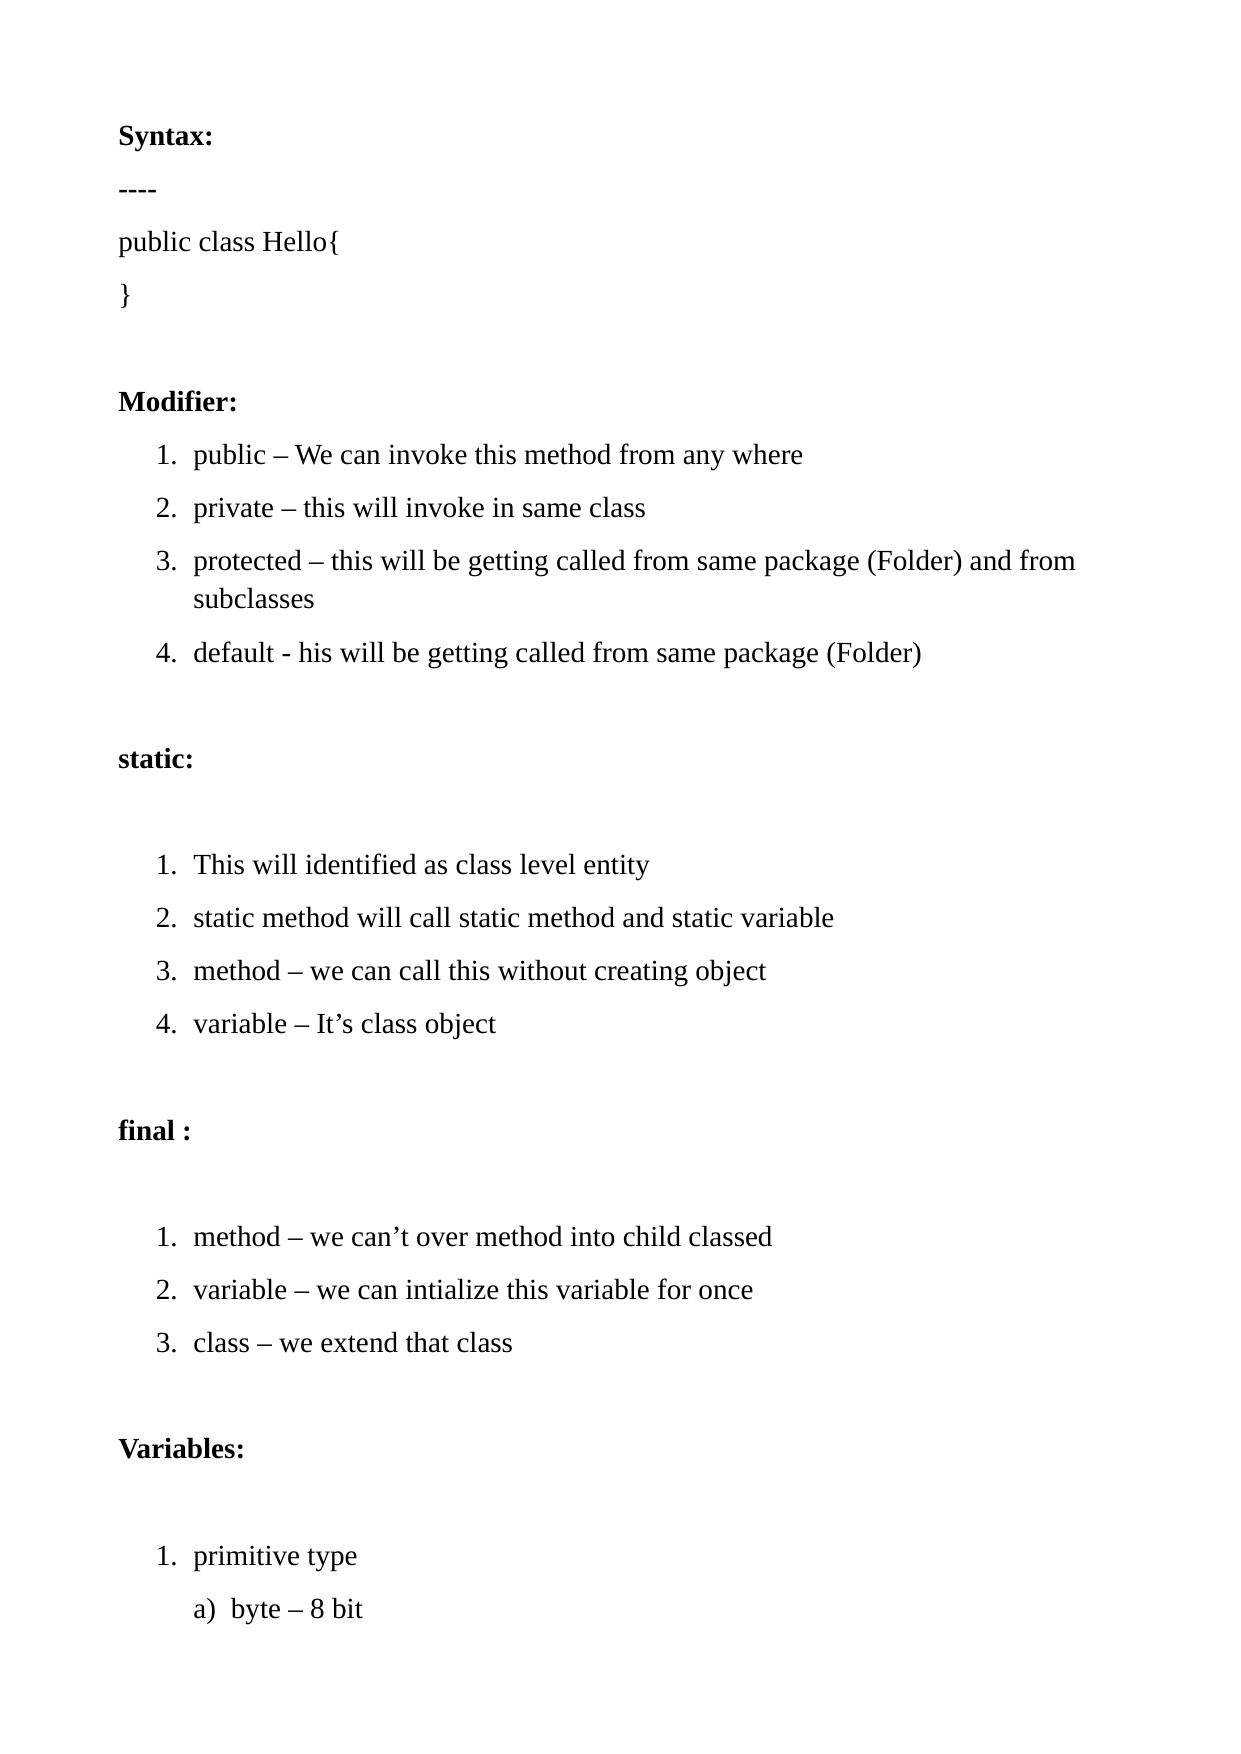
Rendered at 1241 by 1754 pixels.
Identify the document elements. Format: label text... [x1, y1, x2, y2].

list class – we extend that class [156, 1325, 1122, 1359]
text } [118, 277, 1122, 311]
text public class Hello{ [118, 224, 1122, 258]
list method – we can’t over method into child classed [156, 1219, 1122, 1253]
list variable – we can intialize this variable for once [156, 1272, 1122, 1306]
list default - his will be getting called from same package (Folder) [156, 635, 1122, 668]
list variable – It’s class object [156, 1007, 1122, 1040]
list method – we can call this without creating object [156, 953, 1122, 987]
list public – We can invoke this method from any where [156, 437, 1122, 470]
text Variables: [118, 1432, 1122, 1465]
list private – this will invoke in same class [156, 490, 1122, 523]
text static: [118, 741, 1122, 774]
list byte – 8 bit [193, 1591, 1122, 1624]
list primitive type [156, 1538, 1122, 1571]
text final : [118, 1113, 1122, 1146]
text ---- [118, 171, 1122, 205]
list static method will call static method and static variable [156, 900, 1122, 934]
text Modifier: [118, 384, 1122, 417]
list protected – this will be getting called from same package (Folder) and from subclasses [156, 543, 1122, 615]
text Syntax: [118, 118, 1122, 152]
list This will identified as class level entity [156, 847, 1122, 881]
